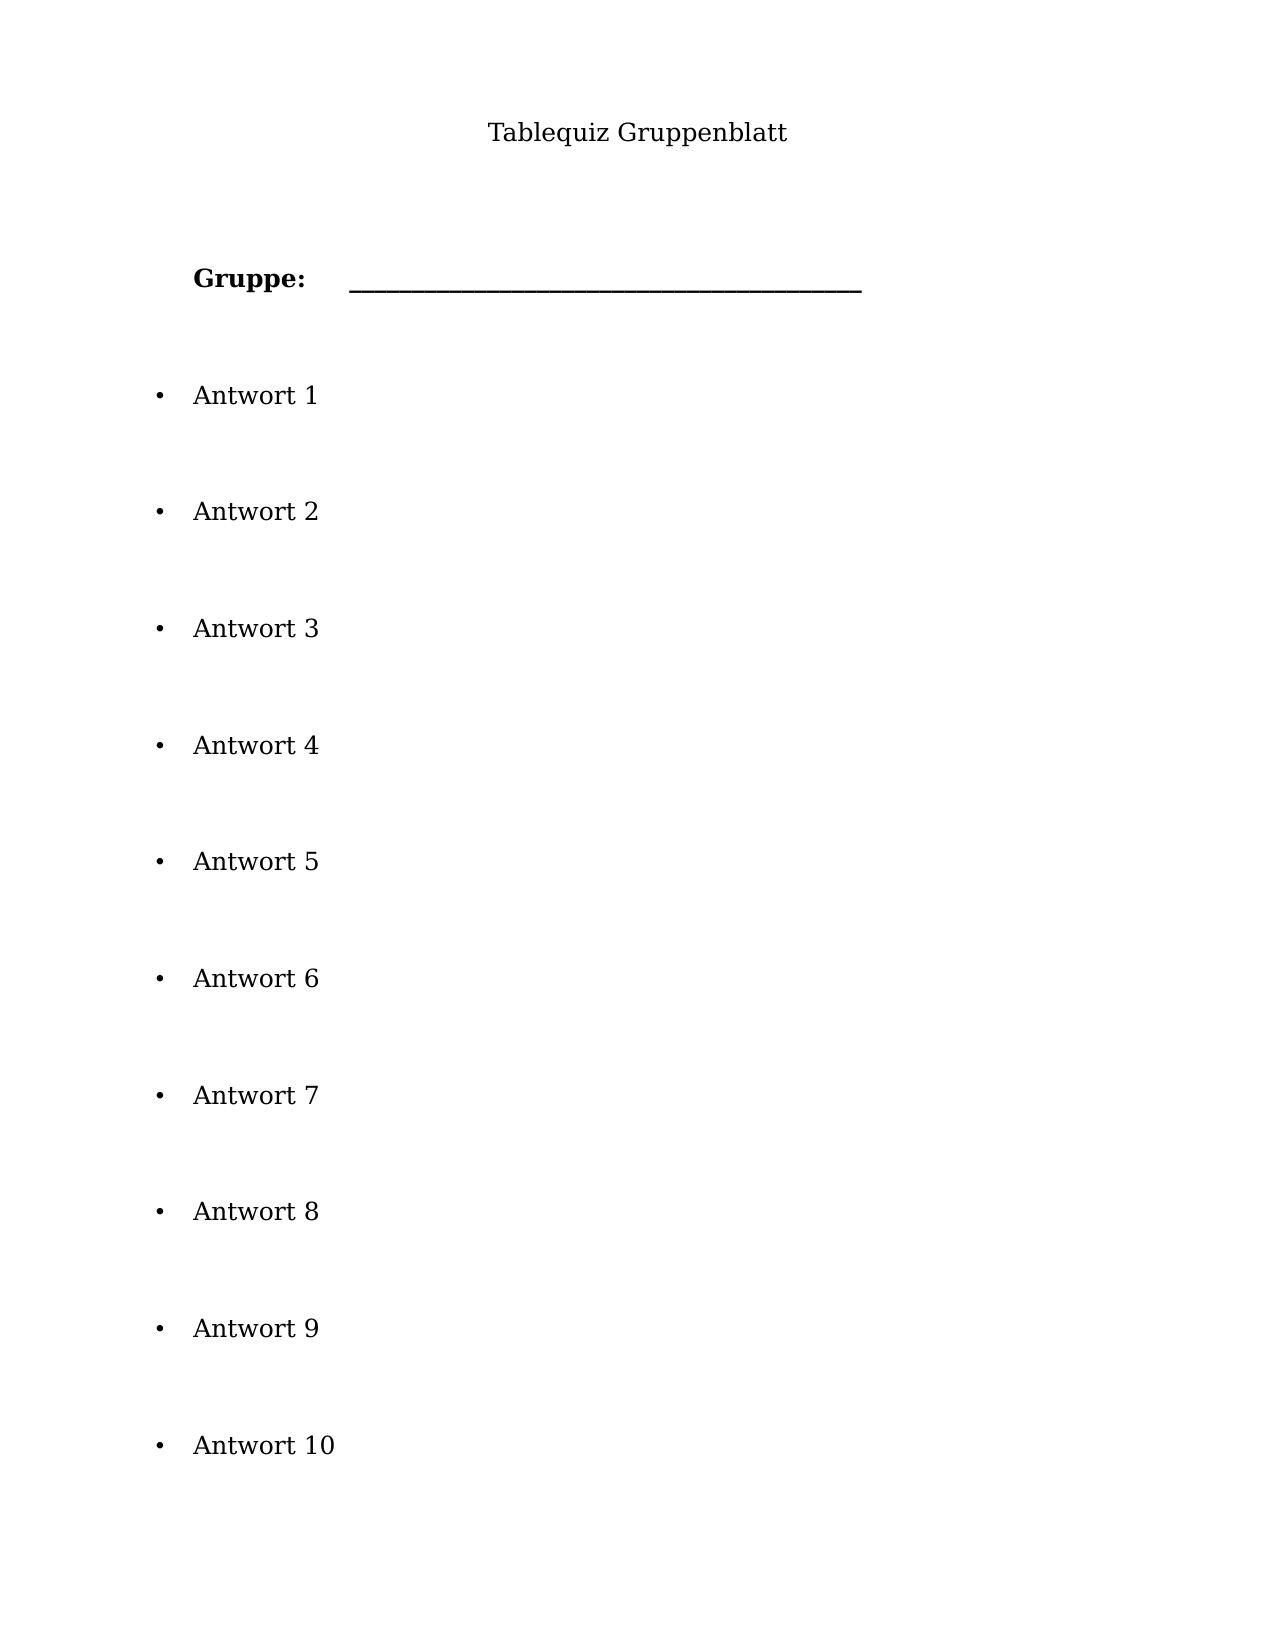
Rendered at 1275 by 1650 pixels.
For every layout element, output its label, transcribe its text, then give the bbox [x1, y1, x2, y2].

list Antwort 5 [156, 847, 1157, 877]
list Antwort 9 [156, 1314, 1157, 1343]
list Antwort 10 [156, 1431, 1157, 1460]
list Antwort 3 [156, 614, 1157, 643]
list Antwort 6 [156, 964, 1157, 993]
list Antwort 1 [156, 381, 1157, 410]
list Antwort 7 [156, 1081, 1157, 1110]
list Antwort 8 [156, 1197, 1157, 1227]
list Gruppe: _________________________________________ [156, 264, 1157, 293]
text Tablequiz Gruppenblatt [118, 118, 1157, 147]
list Antwort 2 [156, 497, 1157, 527]
list Antwort 4 [156, 731, 1157, 760]
